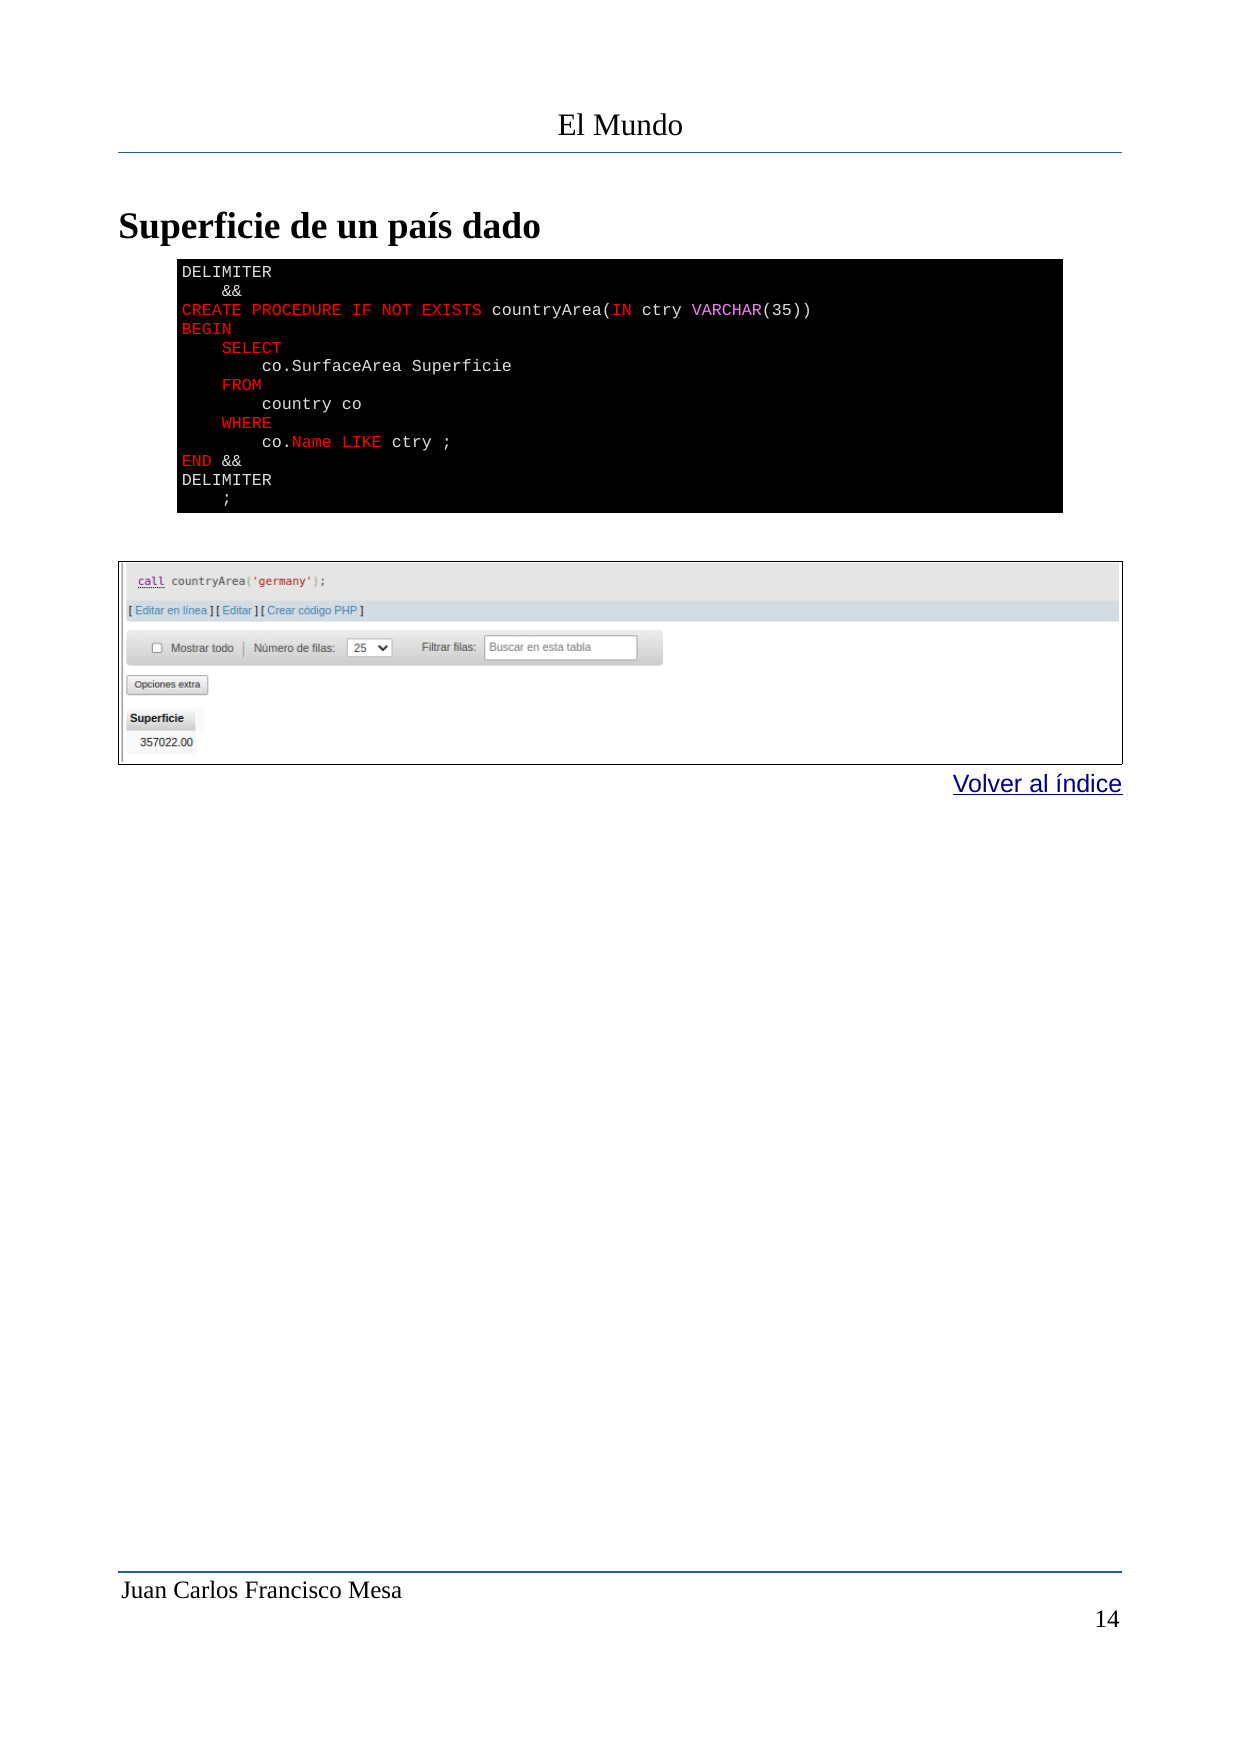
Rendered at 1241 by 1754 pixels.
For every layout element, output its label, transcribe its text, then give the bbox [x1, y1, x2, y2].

text [119, 562, 1122, 764]
text FROM [179, 372, 1062, 391]
text DELIMITER [179, 467, 1062, 486]
text DELIMITER [179, 261, 1062, 278]
text END && [179, 448, 1062, 467]
text ; [179, 486, 1062, 512]
text SELECT [179, 335, 1062, 353]
picture [121, 563, 1119, 762]
text WHERE [179, 410, 1062, 429]
subtitle Superficie de un país dado [118, 204, 1122, 247]
text BEGIN [179, 316, 1062, 335]
text && [179, 278, 1062, 297]
text co.Name LIKE ctry ; [179, 429, 1062, 448]
text country co [179, 391, 1062, 410]
text Volver al índice [118, 765, 1122, 797]
text CREATE PROCEDURE IF NOT EXISTS countryArea(IN ctry VARCHAR(35)) [179, 297, 1062, 316]
text co.SurfaceArea Superficie [179, 353, 1062, 372]
